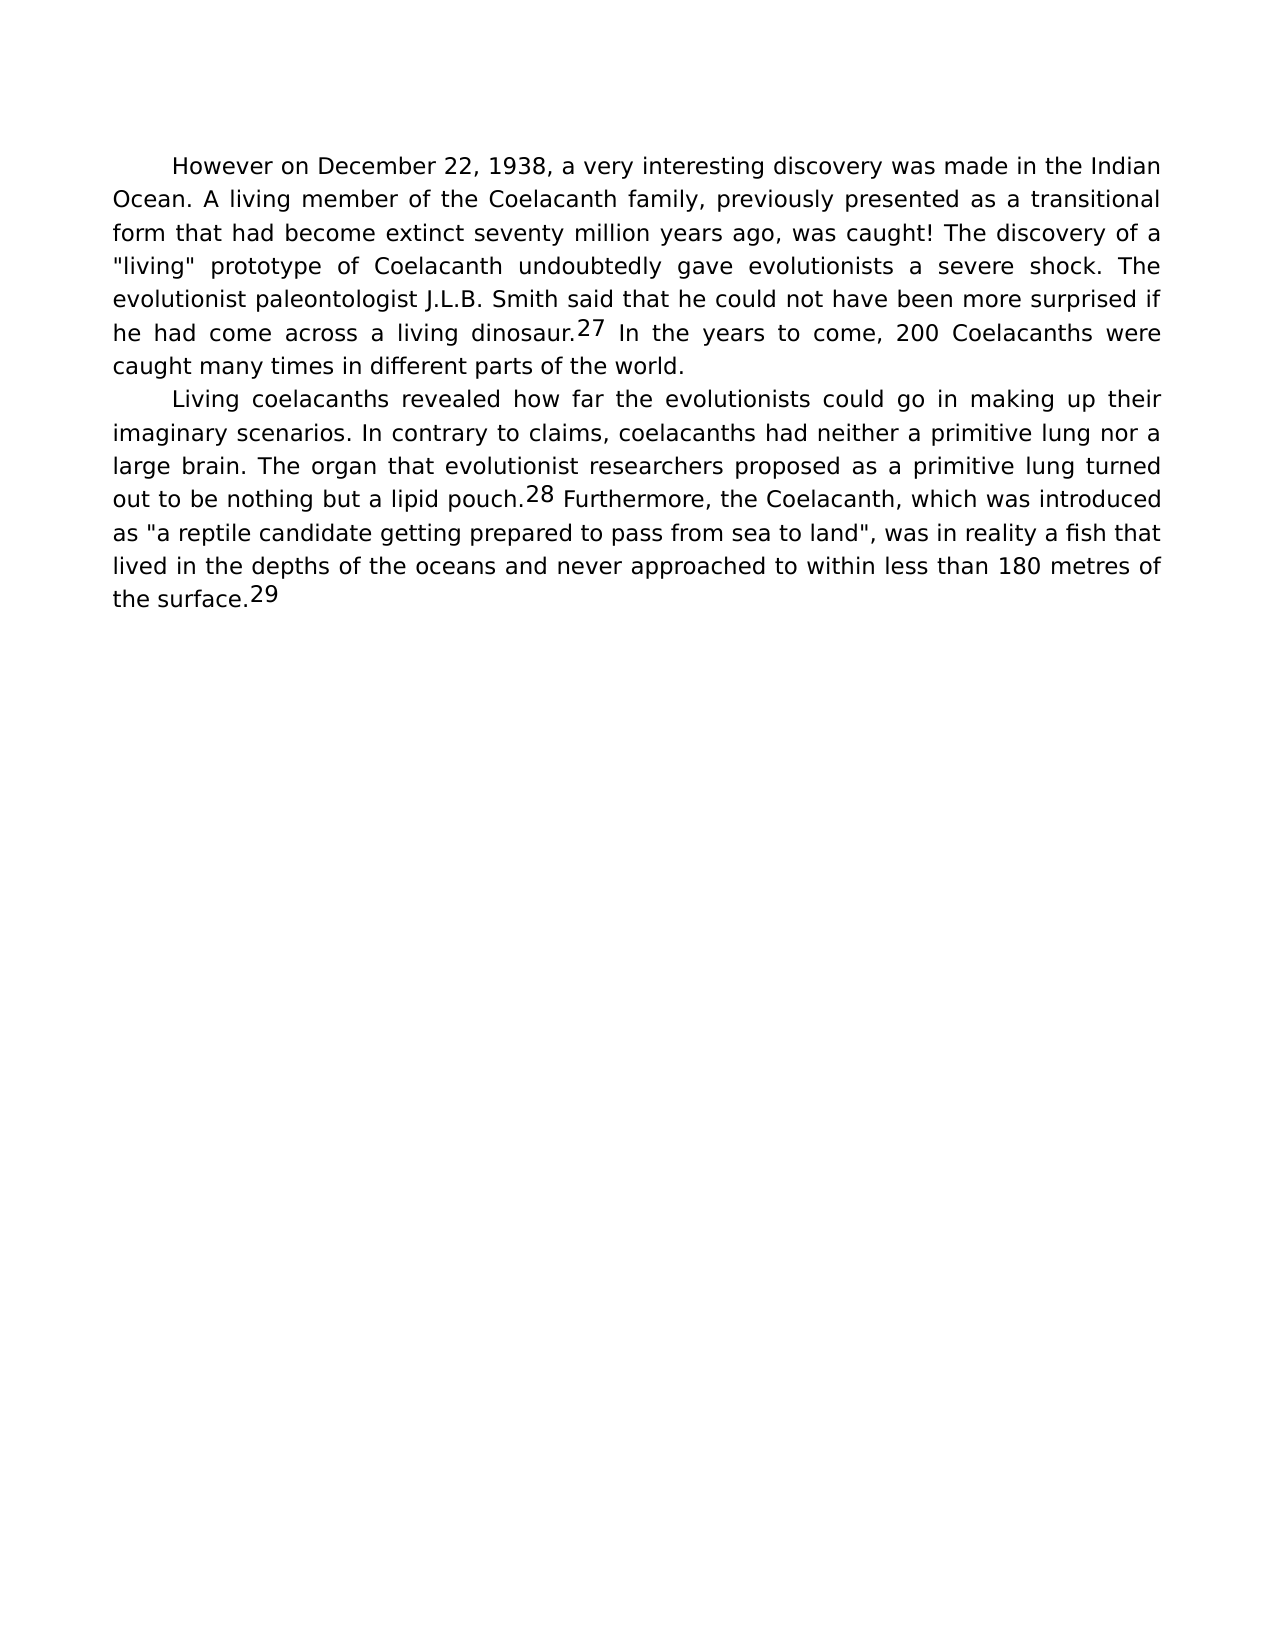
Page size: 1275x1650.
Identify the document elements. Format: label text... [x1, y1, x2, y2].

text However on December 22, 1938, a very interesting discovery was made in the Indian Ocean. A living member of the Coelacanth family, previously presented as a transitional form that had become extinct seventy million years ago, was caught! The discovery of a "living" prototype of Coelacanth undoubtedly gave evolutionists a severe shock. The evolutionist paleontologist J.L.B. Smith said that he could not have been more surprised if he had come across a living dinosaur.27 In the years to come, 200 Coelacanths were caught many times in different parts of the world. [112, 148, 1162, 381]
text Living coelacanths revealed how far the evolutionists could go in making up their imaginary scenarios. In contrary to claims, coelacanths had neither a primitive lung nor a large brain. The organ that evolutionist researchers proposed as a primitive lung turned out to be nothing but a lipid pouch.28 Furthermore, the Coelacanth, which was introduced as "a reptile candidate getting prepared to pass from sea to land", was in reality a fish that lived in the depths of the oceans and never approached to within less than 180 metres of the surface.29 [112, 381, 1162, 614]
